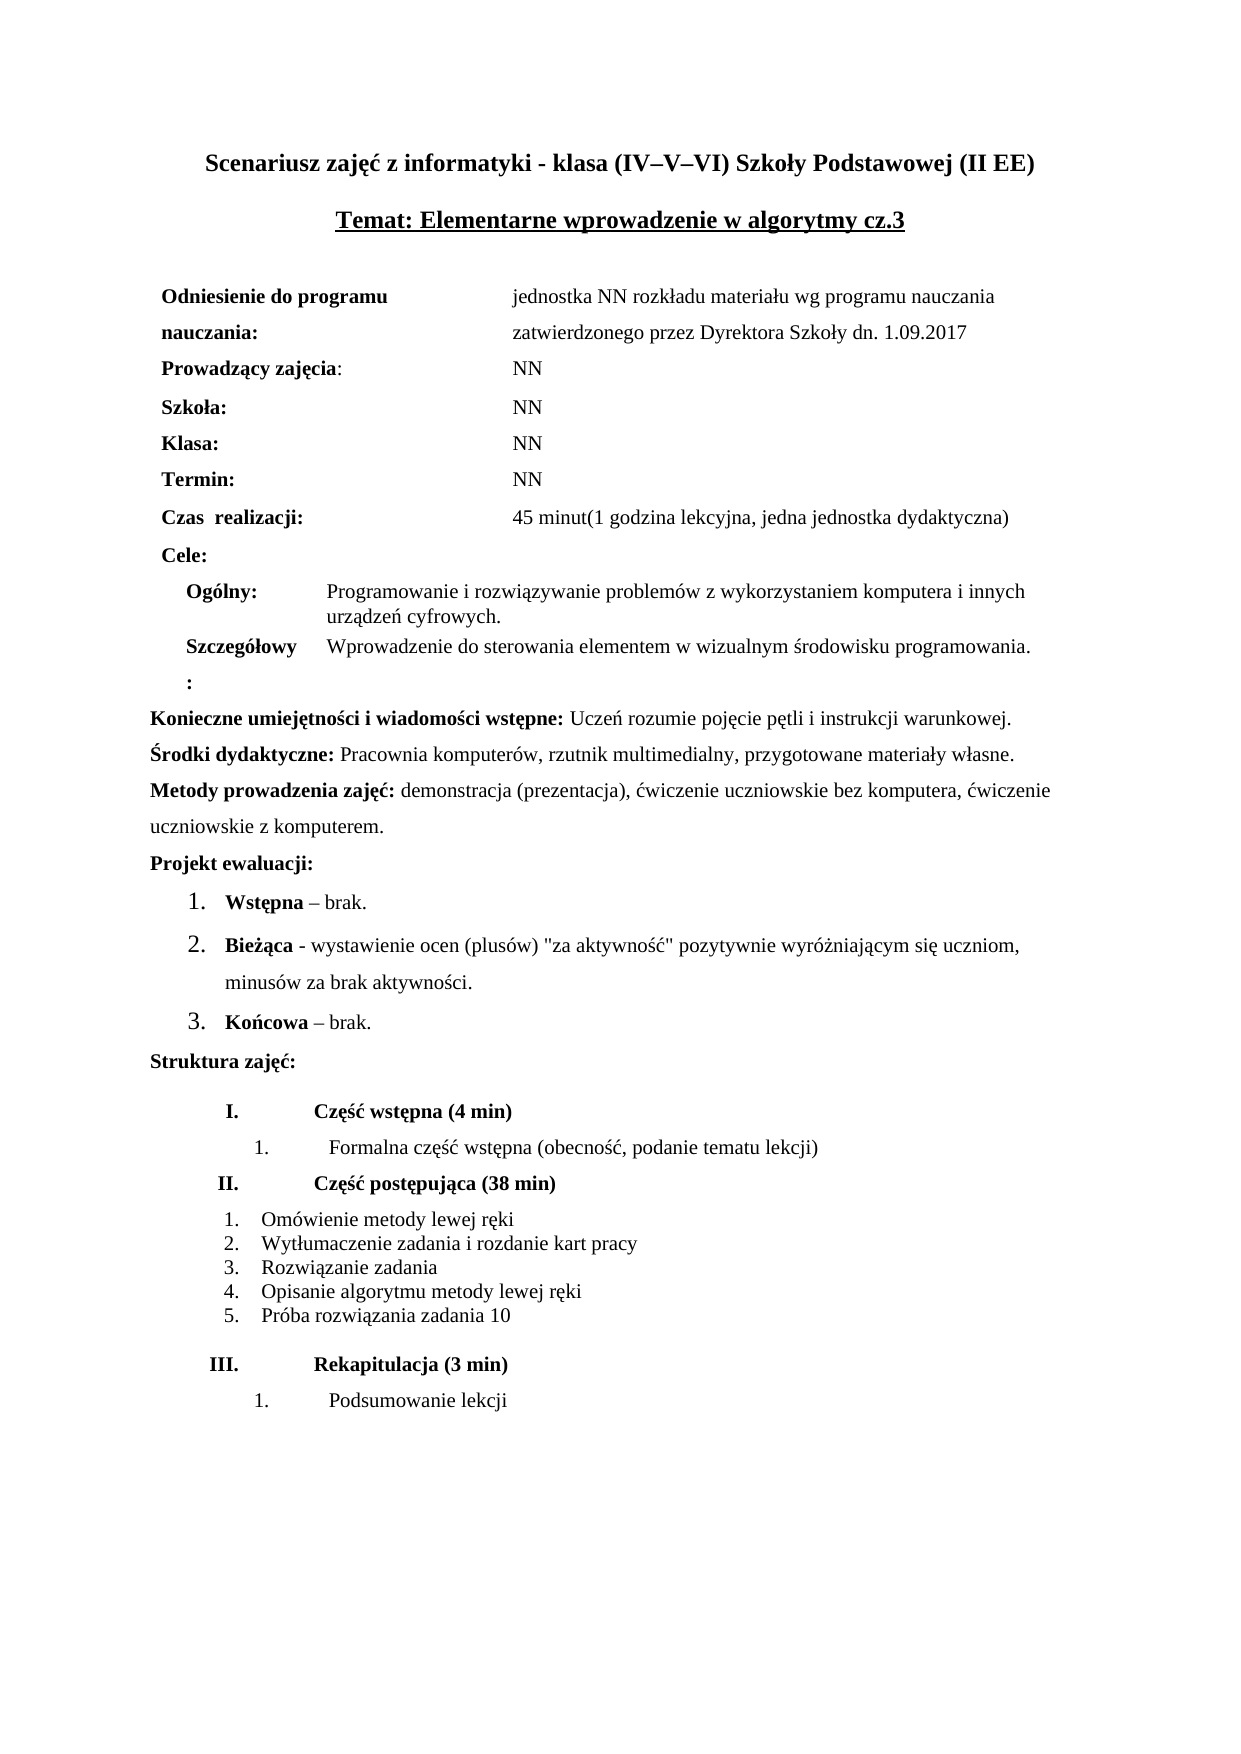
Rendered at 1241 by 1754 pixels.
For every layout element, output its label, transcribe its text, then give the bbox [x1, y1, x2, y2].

table_cell Programowanie i rozwiązywanie problemów z wykorzystaniem komputera i innych urządzeń cyfrowych. [315, 580, 1111, 634]
list Wstępna – brak. [187, 886, 1090, 915]
text Struktura zajęć: [150, 1049, 1090, 1073]
list Podsumowanie lekcji [253, 1388, 1090, 1412]
list Część wstępna (4 min) [239, 1098, 1090, 1123]
list Końcowa – brak. [187, 1006, 1090, 1035]
table_cell Wprowadzenie do sterowania elementem w wizualnym środowisku programowania. [315, 634, 1111, 706]
list Rekapitulacja (3 min) [239, 1352, 1090, 1376]
table_header [315, 544, 1111, 579]
table_cell [150, 634, 174, 706]
table_header Cele: [150, 544, 315, 579]
table_cell Czas realizacji: [150, 505, 501, 543]
table_cell Ogólny: [175, 580, 315, 634]
text Projekt ewaluacji: [150, 850, 1090, 874]
table_cell NN [501, 431, 1121, 467]
list Wytłumaczenie zadania i rozdanie kart pracy [224, 1231, 1090, 1255]
table_header Odniesienie do programu nauczania: [150, 284, 501, 356]
list Próba rozwiązania zadania 10 [224, 1303, 1090, 1327]
table_cell NN [501, 356, 1121, 395]
text Temat: Elementarne wprowadzenie w algorytmy cz.3 [150, 205, 1090, 234]
list Część postępująca (38 min) [239, 1171, 1090, 1195]
table_cell NN [501, 395, 1121, 431]
text Środki dydaktyczne: Pracownia komputerów, rzutnik multimedialny, przygotowane materiały własne. [150, 742, 1090, 766]
table_header jednostka NN rozkładu materiału wg programu nauczania zatwierdzonego przez Dyrektora Szkoły dn. 1.09.2017 [501, 284, 1121, 356]
text Konieczne umiejętności i wiadomości wstępne: Uczeń rozumie pojęcie pętli i instrukcji warunkowej. [150, 706, 1090, 730]
table_cell 45 minut(1 godzina lekcyjna, jedna jednostka dydaktyczna) [501, 505, 1121, 543]
table_cell Szkoła: [150, 395, 501, 431]
list Bieżąca - wystawienie ocen (plusów) "za aktywność" pozytywnie wyróżniającym się uczniom, minusów za brak aktywności. [187, 929, 1090, 994]
table_cell Klasa: [150, 431, 501, 467]
list Opisanie algorytmu metody lewej ręki [224, 1279, 1090, 1303]
table_cell Termin: [150, 467, 501, 505]
table_cell Szczegółowy: [175, 634, 315, 706]
text Scenariusz zajęć z informatyki - klasa (IV–V–VI) Szkoły Podstawowej (II EE) [150, 148, 1090, 176]
list Omówienie metody lewej ręki [224, 1207, 1090, 1231]
table_cell [150, 580, 174, 634]
table_cell Prowadzący zajęcia: [150, 356, 501, 395]
list Rozwiązanie zadania [224, 1255, 1090, 1279]
table_cell NN [501, 467, 1121, 505]
text Metody prowadzenia zajęć: demonstracja (prezentacja), ćwiczenie uczniowskie bez komputera, ćwiczenie uczniowskie z komputerem. [150, 778, 1090, 838]
list Formalna część wstępna (obecność, podanie tematu lekcji) [253, 1134, 1090, 1159]
